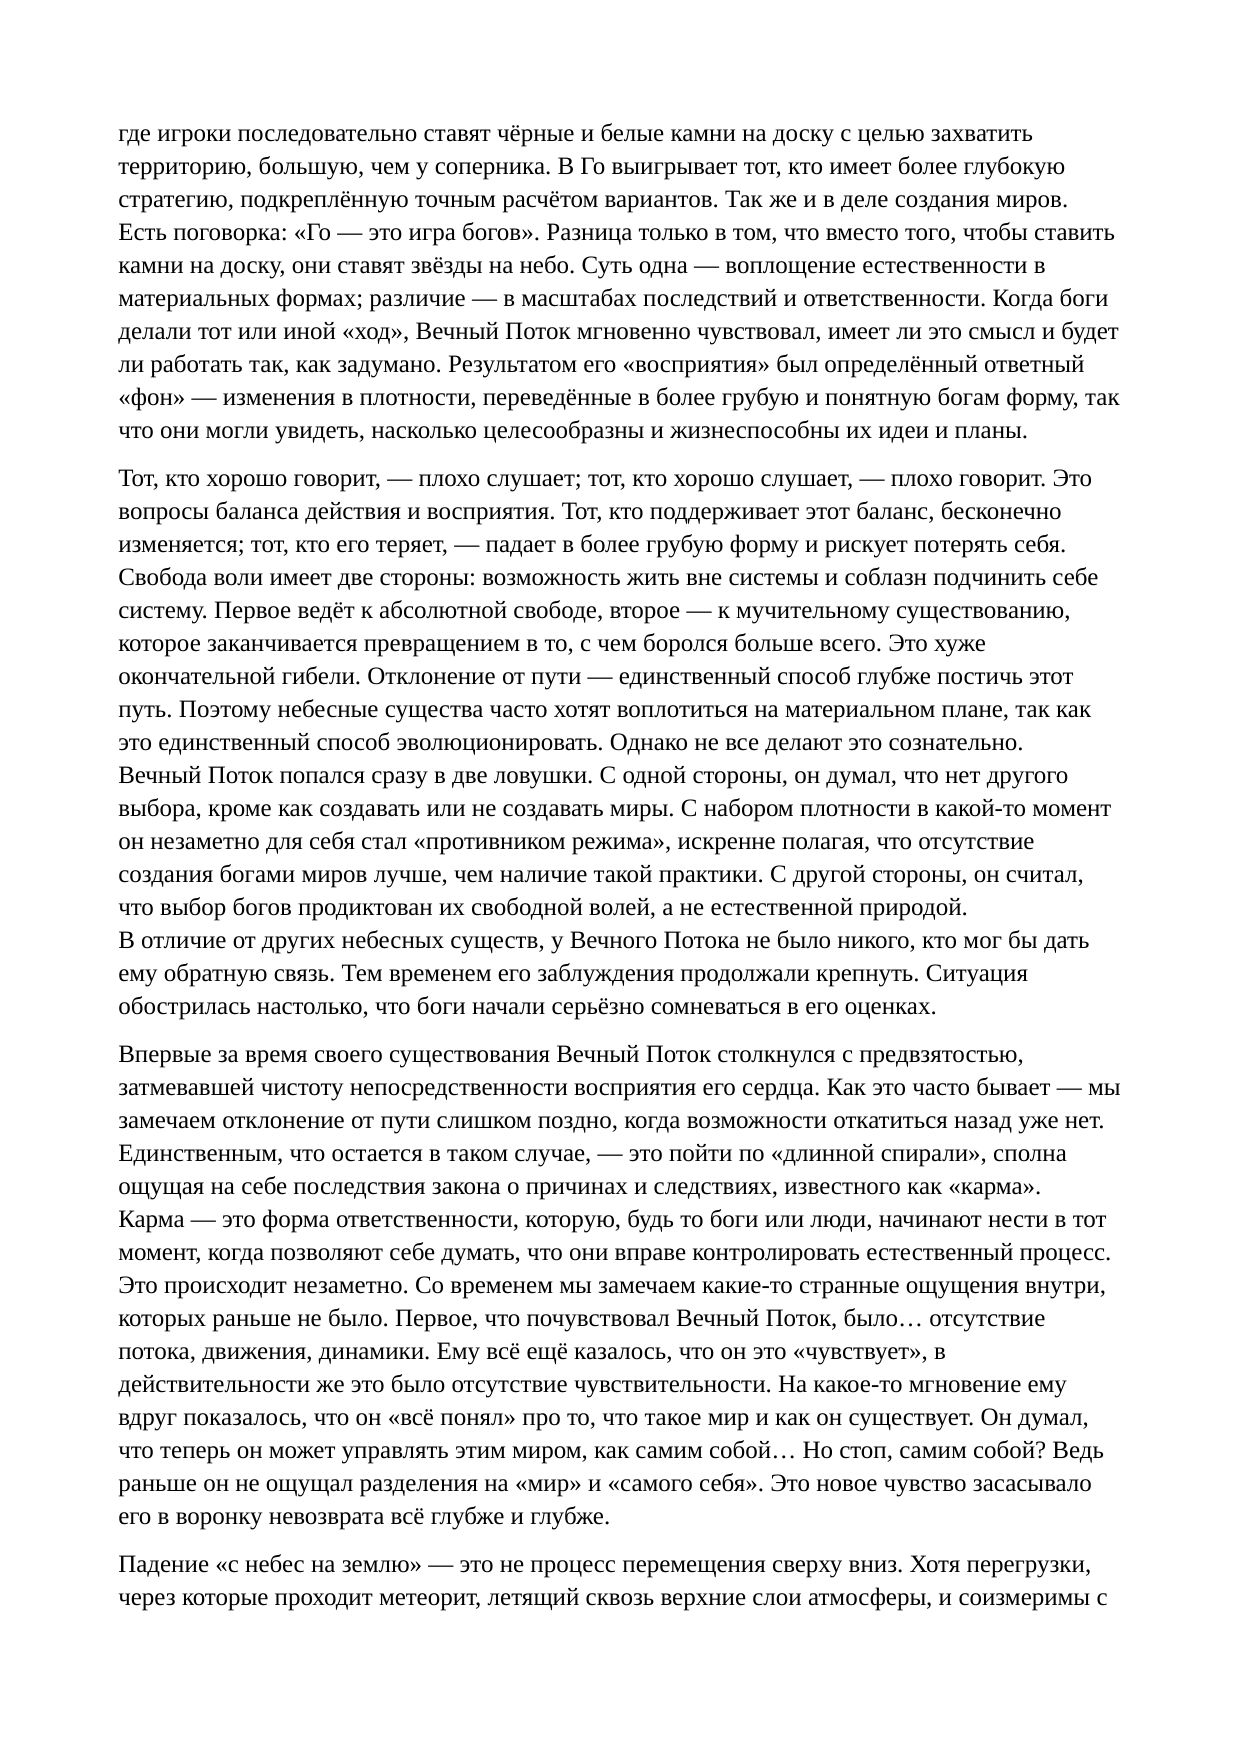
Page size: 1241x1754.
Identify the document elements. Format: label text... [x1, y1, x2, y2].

text Тот, кто хорошо говорит, — плохо слушает; тот, кто хорошо слушает, — плохо говорит. Это вопросы баланса действия и восприятия. Тот, кто поддерживает этот баланс, бесконечно изменяется; тот, кто его теряет, — падает в более грубую форму и рискует потерять себя. Свобода воли имеет две стороны: возможность жить вне системы и соблазн подчинить себе систему. Первое ведёт к абсолютной свободе, второе — к мучительному существованию, которое заканчивается превращением в то, с чем боролся больше всего. Это хуже окончательной гибели. Отклонение от пути — единственный способ глубже постичь этот путь. Поэтому небесные существа часто хотят воплотиться на материальном плане, так как это единственный способ эволюционировать. Однако не все делают это сознательно. Вечный Поток попался сразу в две ловушки. С одной стороны, он думал, что нет другого выбора, кроме как создавать или не создавать миры. С набором плотности в какой-то момент он незаметно для себя стал «противником режима», искренне полагая, что отсутствие создания богами миров лучше, чем наличие такой практики. С другой стороны, он считал, что выбор богов продиктован их свободной волей, а не естественной природой. В отличие от других небесных существ, у Вечного Потока не было никого, кто мог бы дать ему обратную связь. Тем временем его заблуждения продолжали крепнуть. Ситуация обострилась настолько, что боги начали серьёзно сомневаться в его оценках. [118, 463, 1122, 1020]
text Падение «с небес на землю» — это не процесс перемещения сверху вниз. Хотя перегрузки, через которые проходит метеорит, летящий сквозь верхние слои атмосферы, и соизмеримы с [118, 1549, 1122, 1611]
text где игроки последовательно ставят чёрные и белые камни на доску с целью захватить территорию, большую, чем у соперника. В Го выигрывает тот, кто имеет более глубокую стратегию, подкреплённую точным расчётом вариантов. Так же и в деле создания миров. Есть поговорка: «Го — это игра богов». Разница только в том, что вместо того, чтобы ставить камни на доску, они ставят звёзды на небо. Суть одна — воплощение естественности в материальных формах; различие — в масштабах последствий и ответственности. Когда боги делали тот или иной «ход», Вечный Поток мгновенно чувствовал, имеет ли это смысл и будет ли работать так, как задумано. Результатом его «восприятия» был определённый ответный «фон» — изменения в плотности, переведённые в более грубую и понятную богам форму, так что они могли увидеть, насколько целесообразны и жизнеспособны их идеи и планы. [118, 118, 1122, 444]
text Впервые за время своего существования Вечный Поток столкнулся с предвзятостью, затмевавшей чистоту непосредственности восприятия его сердца. Как это часто бывает — мы замечаем отклонение от пути слишком поздно, когда возможности откатиться назад уже нет. Единственным, что остается в таком случае, — это пойти по «длинной спирали», сполна ощущая на себе последствия закона о причинах и следствиях, известного как «карма». Карма — это форма ответственности, которую, будь то боги или люди, начинают нести в тот момент, когда позволяют себе думать, что они вправе контролировать естественный процесс. Это происходит незаметно. Со временем мы замечаем какие-то странные ощущения внутри, которых раньше не было. Первое, что почувствовал Вечный Поток, было… отсутствие потока, движения, динамики. Ему всё ещё казалось, что он это «чувствует», в действительности же это было отсутствие чувствительности. На какое-то мгновение ему вдруг показалось, что он «всё понял» про то, что такое мир и как он существует. Он думал, что теперь он может управлять этим миром, как самим собой… Но стоп, самим собой? Ведь раньше он не ощущал разделения на «мир» и «самого себя». Это новое чувство засасывало его в воронку невозврата всё глубже и глубже. [118, 1039, 1122, 1530]
